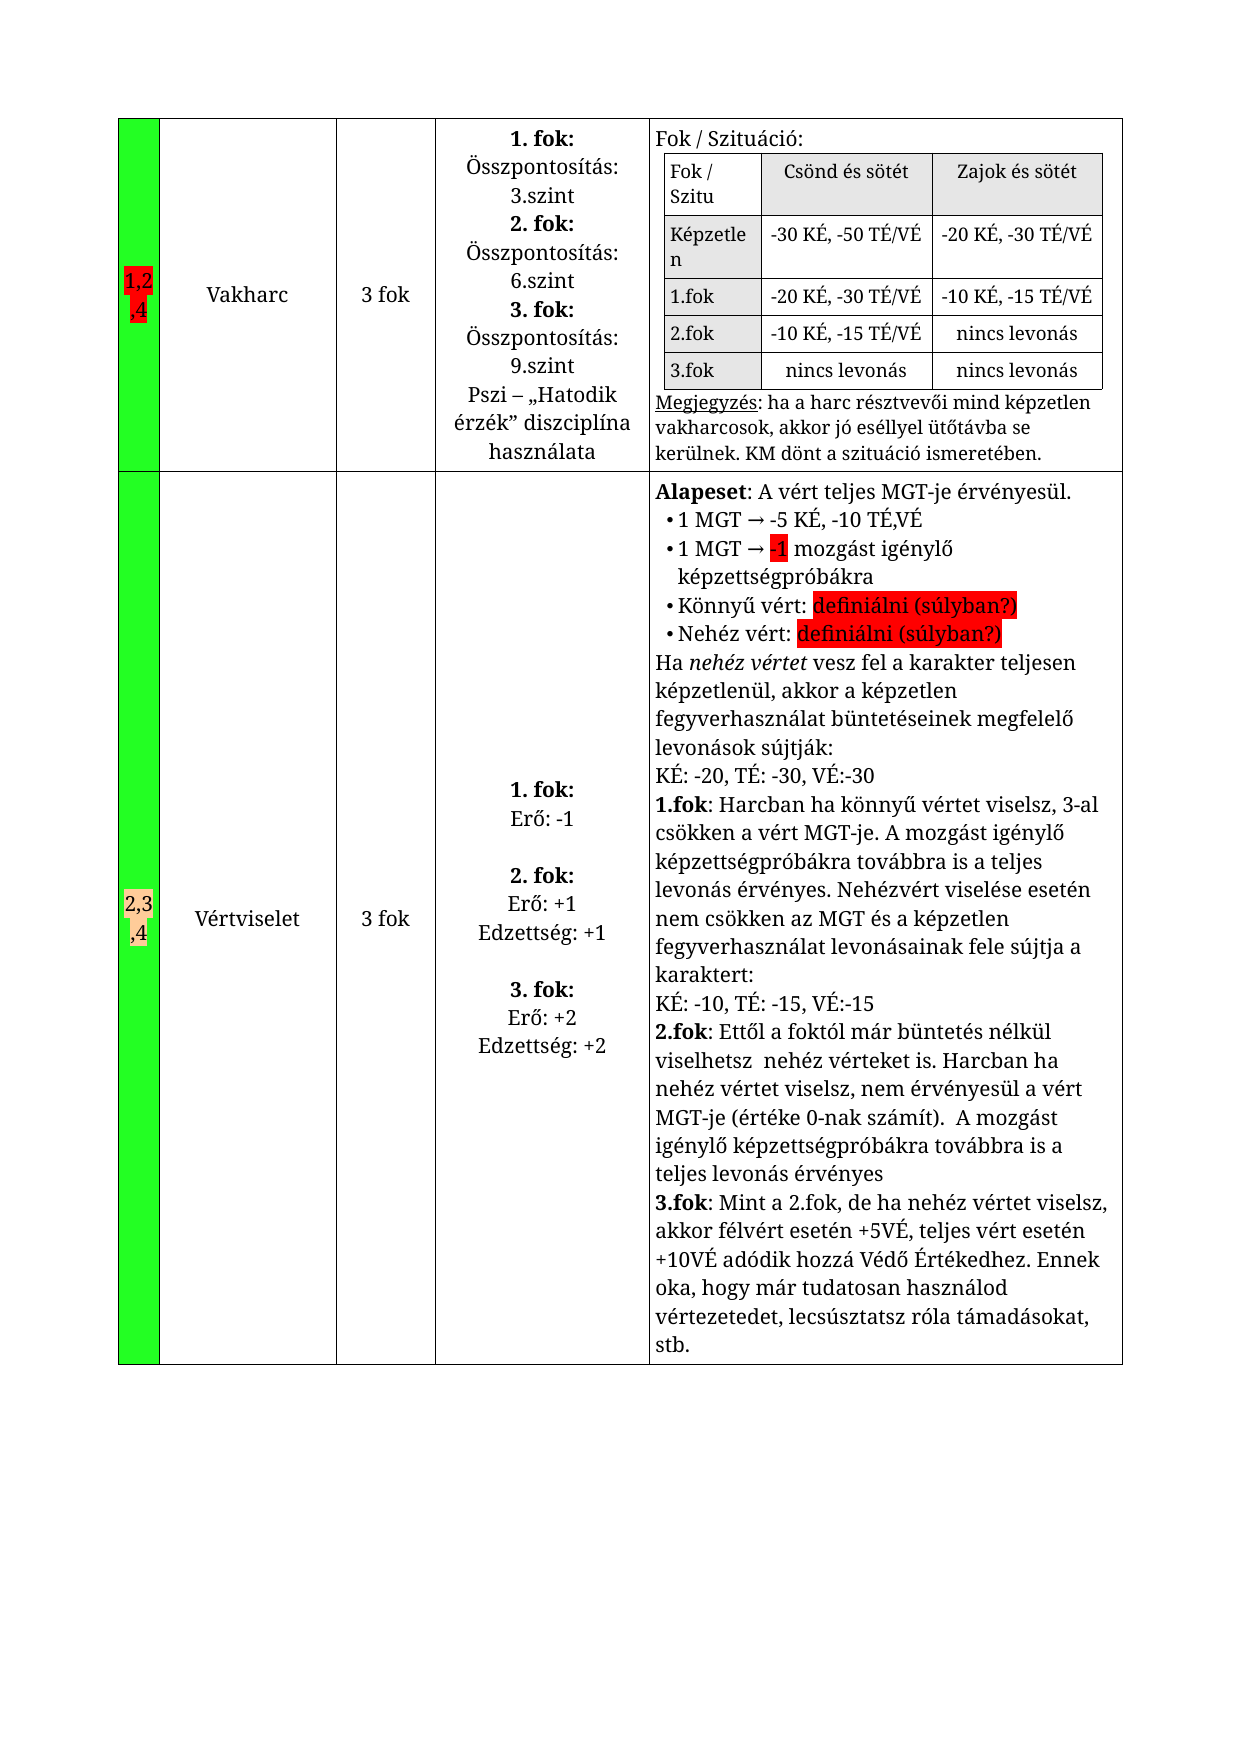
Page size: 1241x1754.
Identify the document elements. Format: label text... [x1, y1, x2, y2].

table_cell -10 KÉ, -15 TÉ/VÉ [933, 279, 1102, 315]
table_cell nincs levonás [762, 353, 932, 389]
table_cell 3.fok [665, 353, 761, 389]
table_cell -20 KÉ, -30 TÉ/VÉ [933, 216, 1102, 278]
table_cell -10 KÉ, -15 TÉ/VÉ [762, 316, 932, 352]
table_cell Vakharc [160, 119, 336, 471]
table_cell 3 fok [337, 119, 435, 471]
table_cell 2,3,4 [119, 472, 159, 1364]
table_cell 1. fok: Erő: -1 2. fok: Erő: +1 Edzettség: +1 3. fok: Erő: +2 Edzettség: +2 [436, 472, 649, 1364]
table_cell Alapeset: A vért teljes MGT-je érvényesül. 1 MGT → -5 KÉ, -10 TÉ,VÉ 1 MGT → -1 mozgást igénylő képzettségpróbákra Könnyű vért: definiálni (súlyban?) Nehéz vért: definiálni (súlyban?) Ha nehéz vértet vesz fel a karakter teljesen képzetlenül, akkor a képzetlen fegyverhasználat büntetéseinek megfelelő levonások sújtják: KÉ: -20, TÉ: -30, VÉ:-30 1.fok: Harcban ha könnyű vértet viselsz, 3-al csökken a vért MGT-je. A mozgást igénylő képzettségpróbákra továbbra is a teljes levonás érvényes. Nehézvért viselése esetén nem csökken az MGT és a képzetlen fegyverhasználat levonásainak fele sújtja a karaktert: KÉ: -10, TÉ: -15, VÉ:-15 2.fok: Ettől a foktól már büntetés nélkül viselhetsz nehéz vérteket is. Harcban ha nehéz vértet viselsz, nem érvényesül a vért MGT-je (értéke 0-nak számít). A mozgást igénylő képzettségpróbákra továbbra is a teljes levonás érvényes 3.fok: Mint a 2.fok, de ha nehéz vértet viselsz, akkor félvért esetén +5VÉ, teljes vért esetén +10VÉ adódik hozzá Védő Értékedhez. Ennek oka, hogy már tudatosan használod vértezetedet, lecsúsztatsz róla támadásokat, stb. [650, 472, 1122, 1364]
table_cell 2.fok [665, 316, 761, 352]
table_cell 3 fok [337, 472, 435, 1364]
table_header Csönd és sötét [762, 154, 932, 215]
table_cell 1,2,4 [119, 119, 159, 471]
table_cell -20 KÉ, -30 TÉ/VÉ [762, 279, 932, 315]
table_cell Képzetlen [665, 216, 761, 278]
table_header Fok / Szitu [665, 154, 761, 215]
table_cell nincs levonás [933, 316, 1102, 352]
table_cell Fok / Szituáció: Megjegyzés: ha a harc résztvevői mind képzetlen vakharcosok, akkor jó eséllyel ütőtávba se kerülnek. KM dönt a szituáció ismeretében. [650, 119, 1122, 471]
table_header Zajok és sötét [933, 154, 1102, 215]
table_cell 1. fok: Összpontosítás: 3.szint 2. fok: Összpontosítás: 6.szint 3. fok: Összpontosítás: 9.szint Pszi – „Hatodik érzék” diszciplína használata [436, 119, 649, 471]
table_cell Vértviselet [160, 472, 336, 1364]
table_cell -30 KÉ, -50 TÉ/VÉ [762, 216, 932, 278]
table_cell 1.fok [665, 279, 761, 315]
table_cell nincs levonás [933, 353, 1102, 389]
